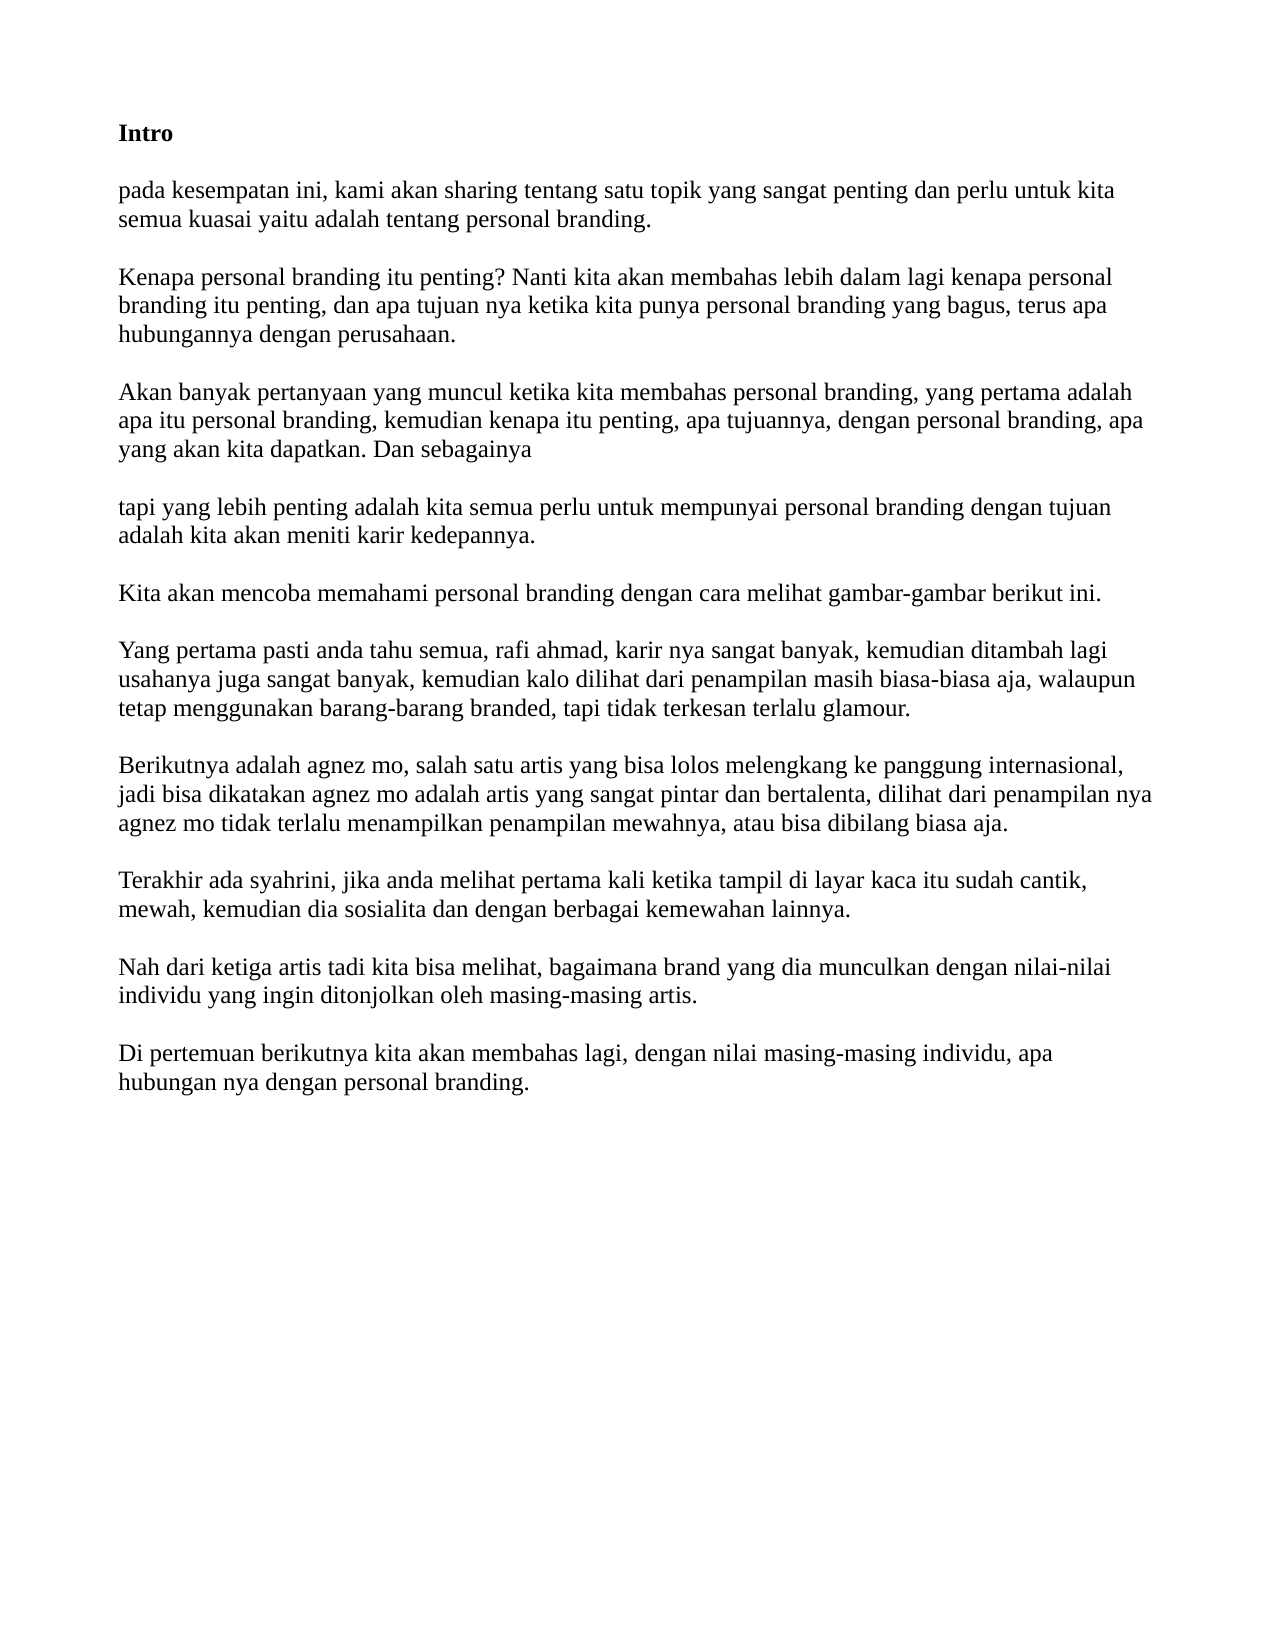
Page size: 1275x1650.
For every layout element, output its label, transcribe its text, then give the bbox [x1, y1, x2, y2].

text Kenapa personal branding itu penting? Nanti kita akan membahas lebih dalam lagi kenapa personal branding itu penting, dan apa tujuan nya ketika kita punya personal branding yang bagus, terus apa hubungannya dengan perusahaan. [118, 262, 1157, 348]
text Yang pertama pasti anda tahu semua, rafi ahmad, karir nya sangat banyak, kemudian ditambah lagi usahanya juga sangat banyak, kemudian kalo dilihat dari penampilan masih biasa-biasa aja, walaupun tetap menggunakan barang-barang branded, tapi tidak terkesan terlalu glamour. [118, 636, 1157, 722]
text pada kesempatan ini, kami akan sharing tentang satu topik yang sangat penting dan perlu untuk kita semua kuasai yaitu adalah tentang personal branding. [118, 176, 1157, 233]
text Intro [118, 118, 1157, 147]
text Di pertemuan berikutnya kita akan membahas lagi, dengan nilai masing-masing individu, apa hubungan nya dengan personal branding. [118, 1038, 1157, 1096]
text Terakhir ada syahrini, jika anda melihat pertama kali ketika tampil di layar kaca itu sudah cantik, mewah, kemudian dia sosialita dan dengan berbagai kemewahan lainnya. [118, 866, 1157, 923]
text Kita akan mencoba memahami personal branding dengan cara melihat gambar-gambar berikut ini. [118, 578, 1157, 607]
text tapi yang lebih penting adalah kita semua perlu untuk mempunyai personal branding dengan tujuan adalah kita akan meniti karir kedepannya. [118, 492, 1157, 549]
text Nah dari ketiga artis tadi kita bisa melihat, bagaimana brand yang dia munculkan dengan nilai-nilai individu yang ingin ditonjolkan oleh masing-masing artis. [118, 952, 1157, 1009]
text Berikutnya adalah agnez mo, salah satu artis yang bisa lolos melengkang ke panggung internasional, jadi bisa dikatakan agnez mo adalah artis yang sangat pintar dan bertalenta, dilihat dari penampilan nya agnez mo tidak terlalu menampilkan penampilan mewahnya, atau bisa dibilang biasa aja. [118, 751, 1157, 837]
text Akan banyak pertanyaan yang muncul ketika kita membahas personal branding, yang pertama adalah apa itu personal branding, kemudian kenapa itu penting, apa tujuannya, dengan personal branding, apa yang akan kita dapatkan. Dan sebagainya [118, 377, 1157, 463]
